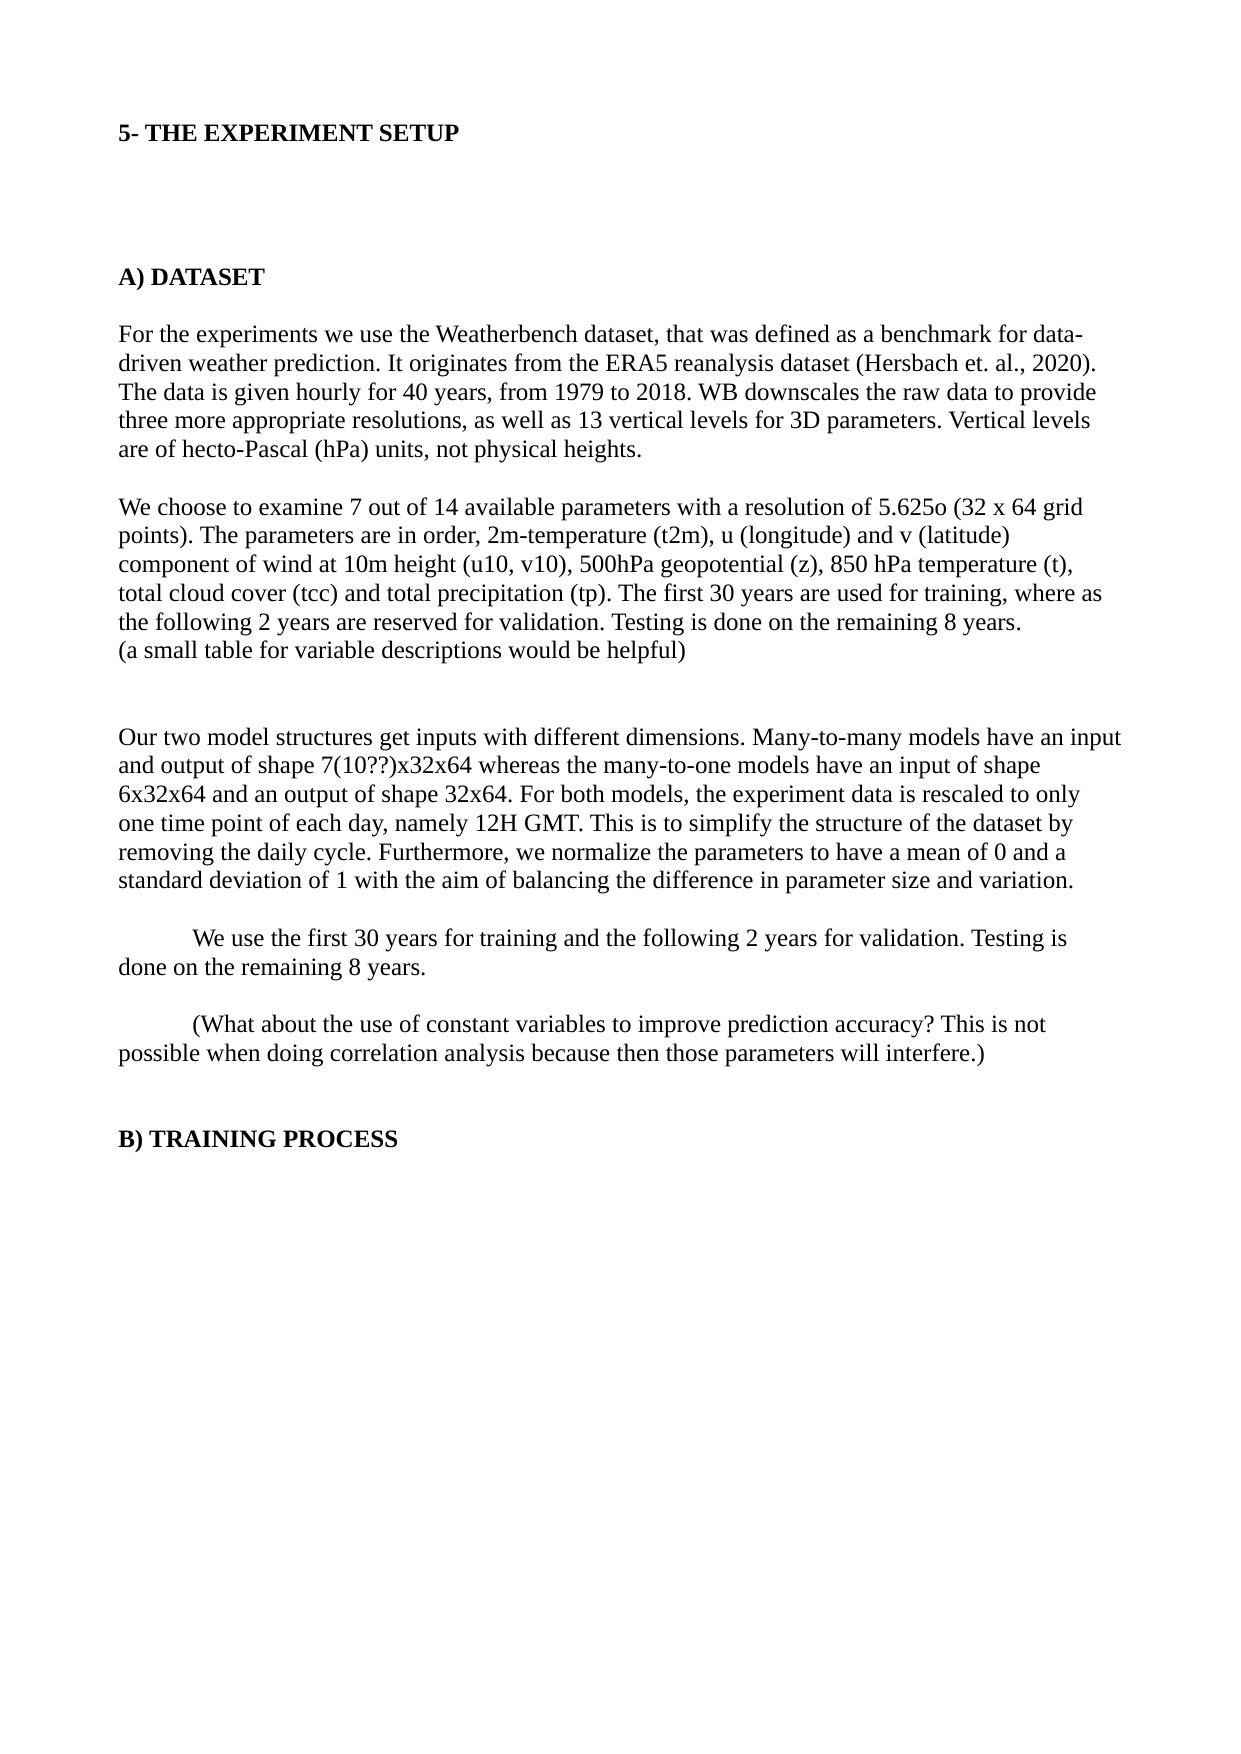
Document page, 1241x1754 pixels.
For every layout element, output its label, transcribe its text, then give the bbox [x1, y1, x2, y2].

text We choose to examine 7 out of 14 available parameters with a resolution of 5.625o (32 x 64 grid points). The parameters are in order, 2m-temperature (t2m), u (longitude) and v (latitude) component of wind at 10m height (u10, v10), 500hPa geopotential (z), 850 hPa temperature (t), total cloud cover (tcc) and total precipitation (tp). The first 30 years are used for training, where as the following 2 years are reserved for validation. Testing is done on the remaining 8 years. [118, 492, 1122, 636]
text B) TRAINING PROCESS [118, 1124, 1122, 1153]
text Our two model structures get inputs with different dimensions. Many-to-many models have an input and output of shape 7(10??)x32x64 whereas the many-to-one models have an input of shape 6x32x64 and an output of shape 32x64. For both models, the experiment data is rescaled to only one time point of each day, namely 12H GMT. This is to simplify the structure of the dataset by removing the daily cycle. Furthermore, we normalize the parameters to have a mean of 0 and a standard deviation of 1 with the aim of balancing the difference in parameter size and variation. [118, 722, 1122, 894]
text For the experiments we use the Weatherbench dataset, that was defined as a benchmark for data-driven weather prediction. It originates from the ERA5 reanalysis dataset (Hersbach et. al., 2020). The data is given hourly for 40 years, from 1979 to 2018. WB downscales the raw data to provide three more appropriate resolutions, as well as 13 vertical levels for 3D parameters. Vertical levels are of hecto-Pascal (hPa) units, not physical heights. [118, 319, 1122, 463]
text (a small table for variable descriptions would be helpful) [118, 636, 1122, 664]
text A) DATASET [118, 262, 1122, 291]
text (What about the use of constant variables to improve prediction accuracy? This is not possible when doing correlation analysis because then those parameters will interfere.) [118, 1009, 1122, 1067]
text 5- THE EXPERIMENT SETUP [118, 118, 1122, 147]
text We use the first 30 years for training and the following 2 years for validation. Testing is done on the remaining 8 years. [118, 923, 1122, 981]
